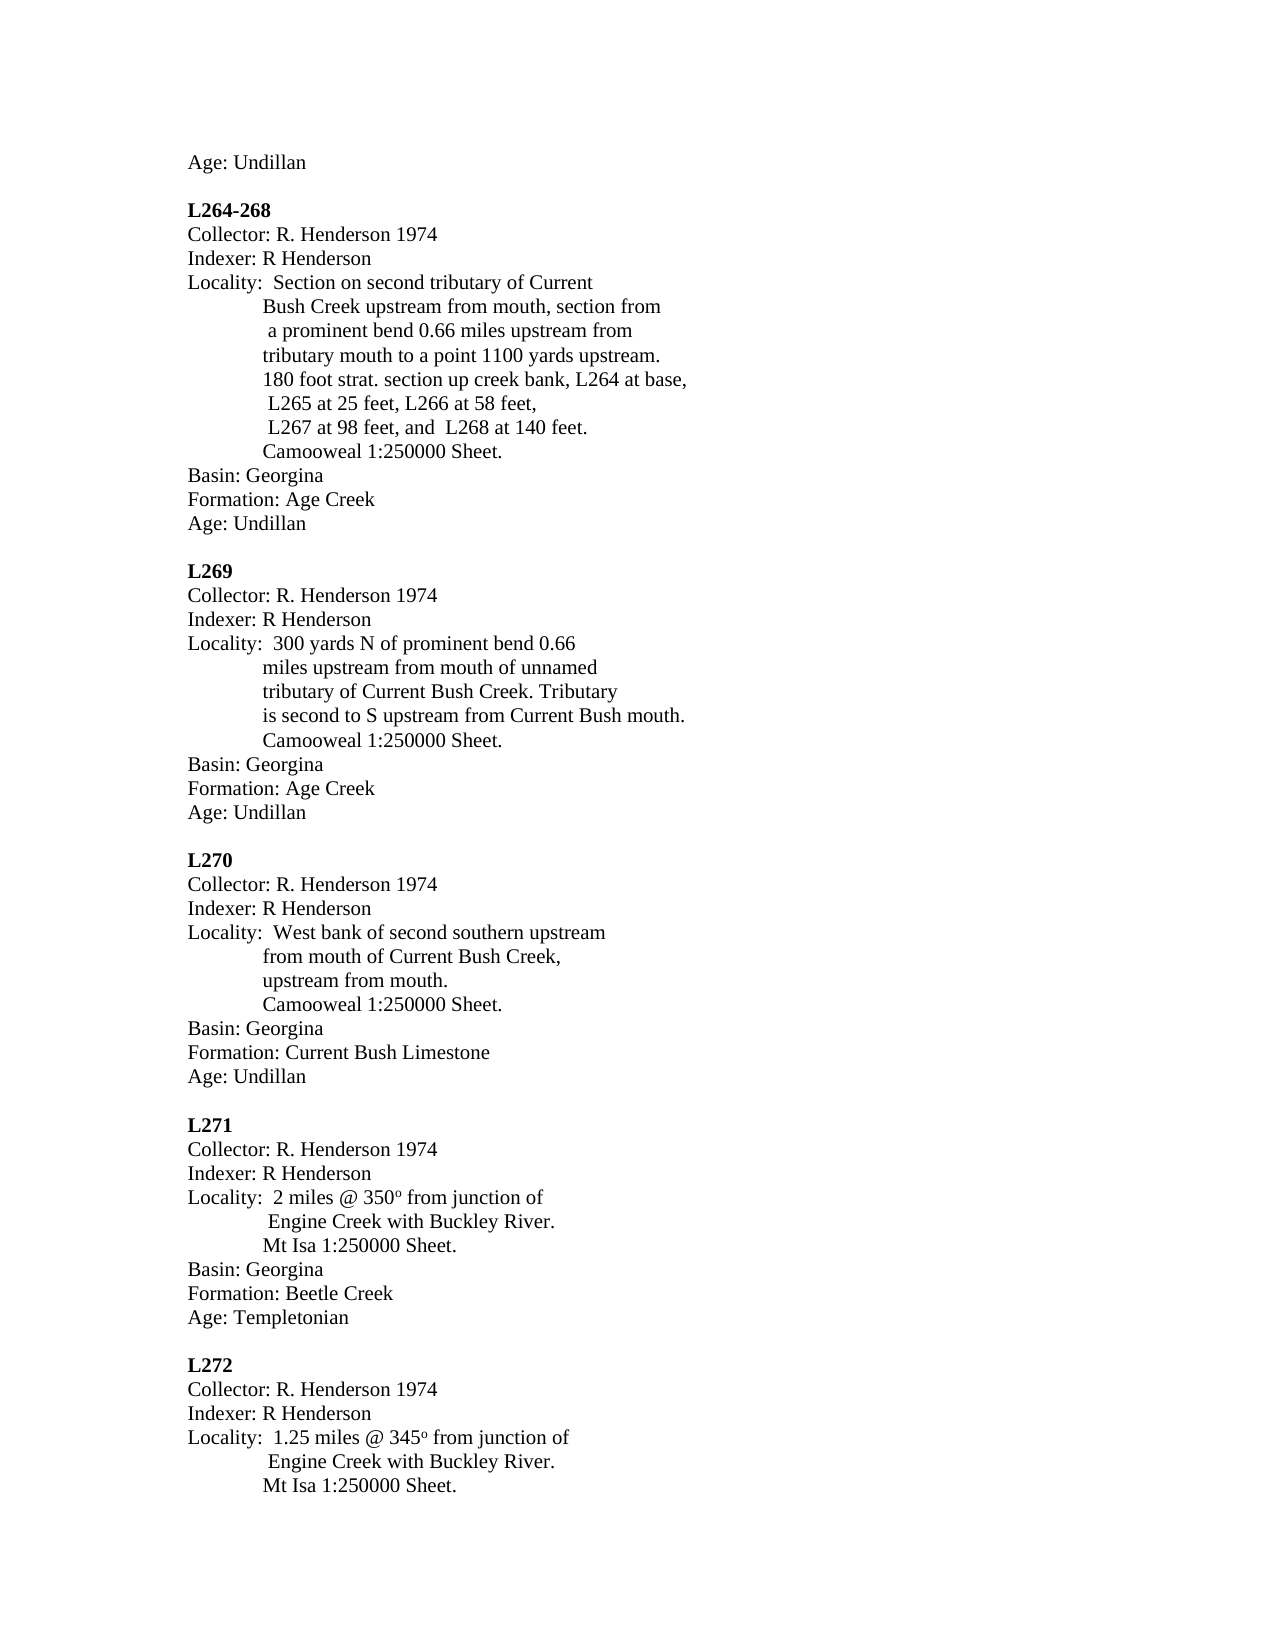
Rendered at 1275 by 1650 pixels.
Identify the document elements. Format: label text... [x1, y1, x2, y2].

text Camooweal 1:250000 Sheet. [187, 727, 1087, 752]
text L269 [187, 559, 1087, 583]
text Formation: Age Creek [187, 487, 1087, 511]
text Formation: Current Bush Limestone [187, 1040, 1087, 1064]
text Locality: West bank of second southern upstream [187, 920, 1087, 944]
text Bush Creek upstream from mouth, section from [187, 294, 1087, 318]
text Age: Templetonian [187, 1305, 1087, 1329]
text Camooweal 1:250000 Sheet. [187, 439, 1087, 463]
text Basin: Georgina [187, 1257, 1087, 1281]
text Indexer: R Henderson [187, 607, 1087, 631]
text Age: Undillan [187, 800, 1087, 824]
text Engine Creek with Buckley River. [187, 1449, 1087, 1473]
text Collector: R. Henderson 1974 [187, 222, 1087, 246]
text Locality: 1.25 miles @ 345o from junction of [187, 1425, 1087, 1449]
text L265 at 25 feet, L266 at 58 feet, [187, 391, 1087, 415]
text Basin: Georgina [187, 752, 1087, 776]
text miles upstream from mouth of unnamed [187, 655, 1087, 679]
text Mt Isa 1:250000 Sheet. [187, 1233, 1087, 1257]
text Collector: R. Henderson 1974 [187, 1137, 1087, 1161]
text Age: Undillan [187, 511, 1087, 535]
text Indexer: R Henderson [187, 1161, 1087, 1185]
text Camooweal 1:250000 Sheet. [187, 992, 1087, 1016]
text a prominent bend 0.66 miles upstream from [187, 318, 1087, 342]
text Engine Creek with Buckley River. [187, 1209, 1087, 1233]
text Locality: Section on second tributary of Current [187, 270, 1087, 294]
text Mt Isa 1:250000 Sheet. [187, 1473, 1087, 1497]
text upstream from mouth. [187, 968, 1087, 992]
text Formation: Beetle Creek [187, 1281, 1087, 1305]
text Formation: Age Creek [187, 776, 1087, 800]
text Locality: 300 yards N of prominent bend 0.66 [187, 631, 1087, 655]
text Collector: R. Henderson 1974 [187, 872, 1087, 896]
text Indexer: R Henderson [187, 246, 1087, 270]
text tributary mouth to a point 1100 yards upstream. [187, 342, 1087, 367]
text L264-268 [187, 198, 1087, 222]
text Basin: Georgina [187, 1016, 1087, 1040]
text is second to S upstream from Current Bush mouth. [187, 703, 1087, 727]
text 180 foot strat. section up creek bank, L264 at base, [187, 367, 1087, 391]
text Locality: 2 miles @ 350o from junction of [187, 1185, 1087, 1209]
text Age: Undillan [187, 1064, 1087, 1088]
text Age: Undillan [187, 150, 1087, 174]
text Collector: R. Henderson 1974 [187, 583, 1087, 607]
text Indexer: R Henderson [187, 896, 1087, 920]
text L267 at 98 feet, and L268 at 140 feet. [187, 415, 1087, 439]
text from mouth of Current Bush Creek, [187, 944, 1087, 968]
text tributary of Current Bush Creek. Tributary [187, 679, 1087, 703]
text L270 [187, 848, 1087, 872]
text L271 [187, 1112, 1087, 1137]
text L272 [187, 1353, 1087, 1377]
text Collector: R. Henderson 1974 [187, 1377, 1087, 1401]
text Indexer: R Henderson [187, 1401, 1087, 1425]
text Basin: Georgina [187, 463, 1087, 487]
